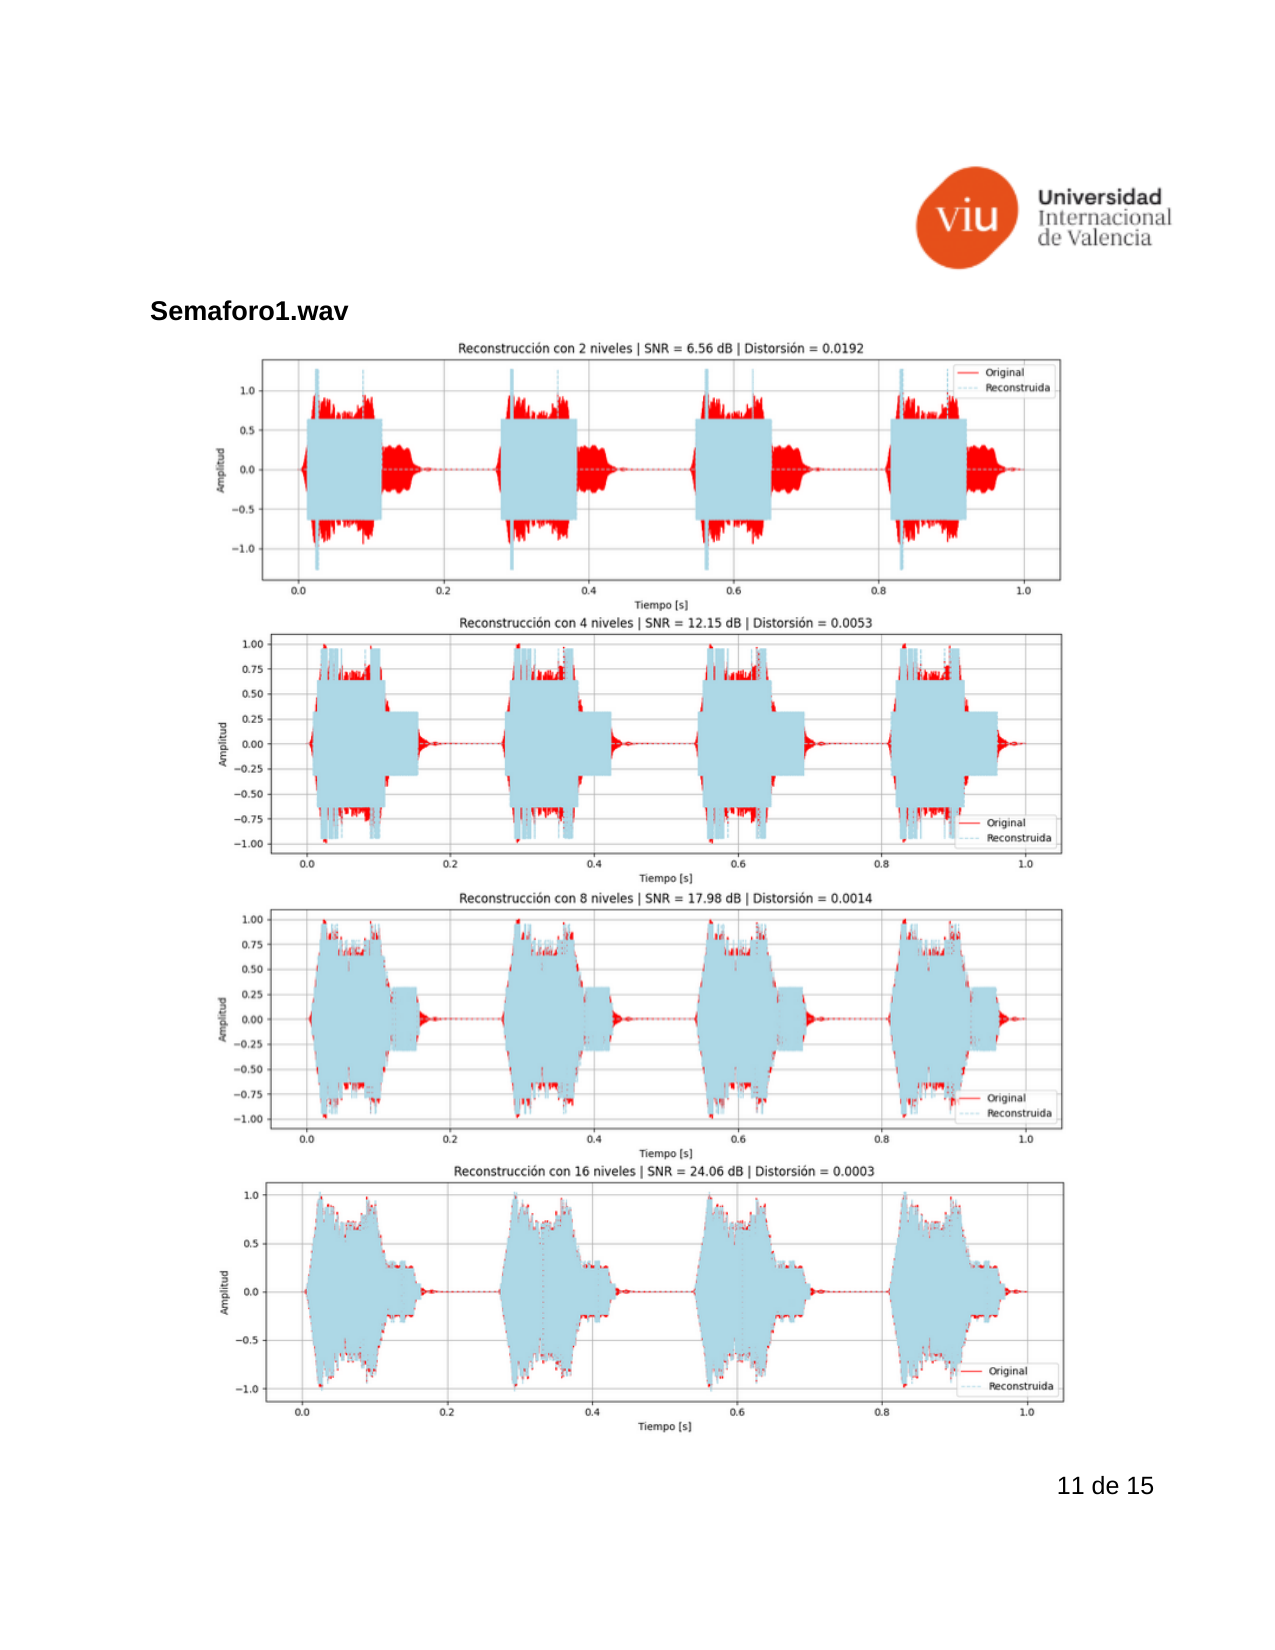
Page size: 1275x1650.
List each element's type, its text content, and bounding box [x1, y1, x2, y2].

text Semaforo1.wav [150, 295, 1125, 326]
picture [913, 162, 1175, 274]
picture [200, 338, 1075, 1436]
